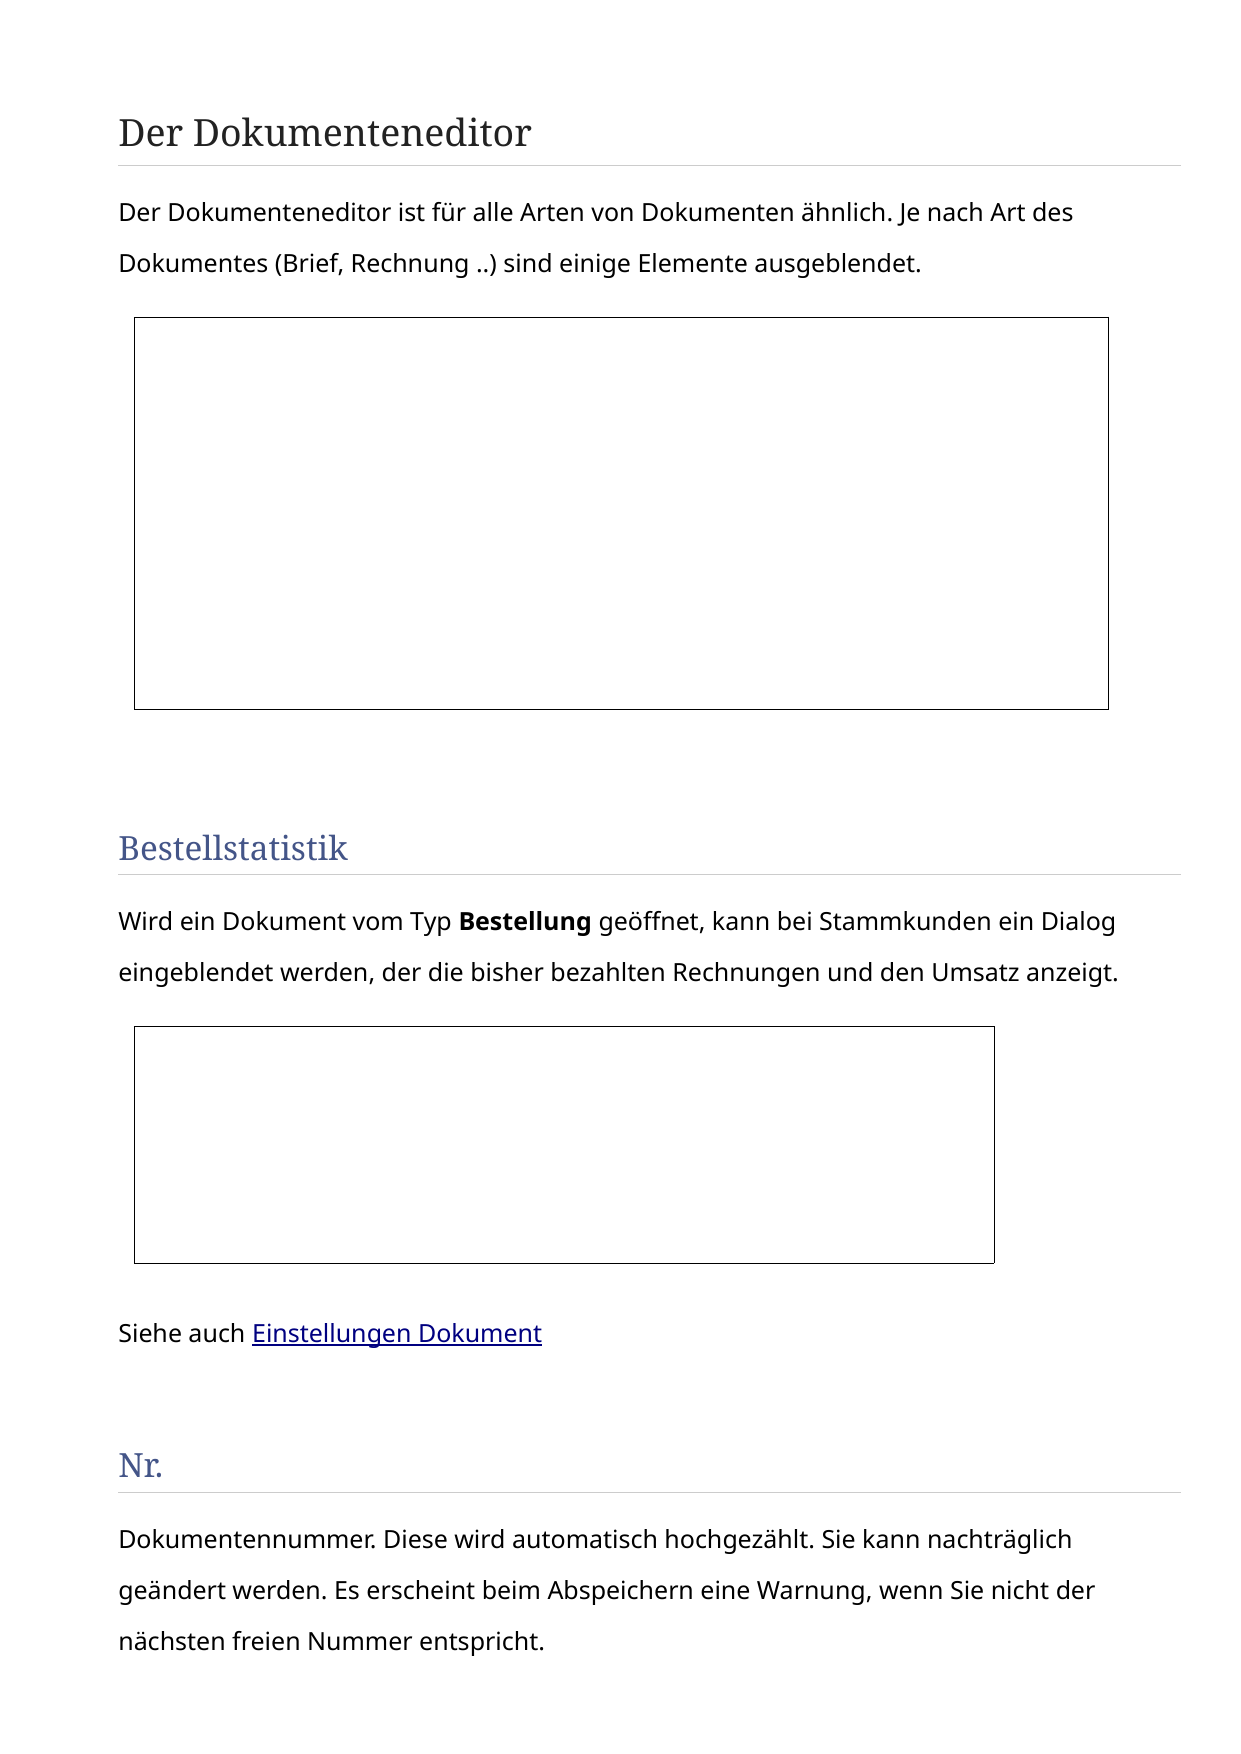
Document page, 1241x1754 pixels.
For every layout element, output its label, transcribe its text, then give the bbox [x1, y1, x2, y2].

text Dokumentennummer. Diese wird automatisch hochgezählt. Sie kann nachträglich geändert werden. Es erscheint beim Abspeichern eine Warnung, wenn Sie nicht der nächsten freien Nummer entspricht. [118, 1521, 1181, 1657]
subtitle Der Dokumenteneditor [118, 106, 1181, 165]
text Siehe auch Einstellungen Dokument [118, 1316, 1181, 1349]
text Der Dokumenteneditor ist für alle Arten von Dokumenten ähnlich. Je nach Art des Dokumentes (Brief, Rechnung ..) sind einige Elemente ausgeblendet. [118, 194, 1181, 279]
subtitle Bestellstatistik [118, 824, 1181, 874]
text Wird ein Dokument vom Typ Bestellung geöffnet, kann bei Stammkunden ein Dialog eingeblendet werden, der die bisher bezahlten Rechnungen und den Umsatz anzeigt. [118, 904, 1181, 989]
subtitle Nr. [118, 1442, 1181, 1492]
